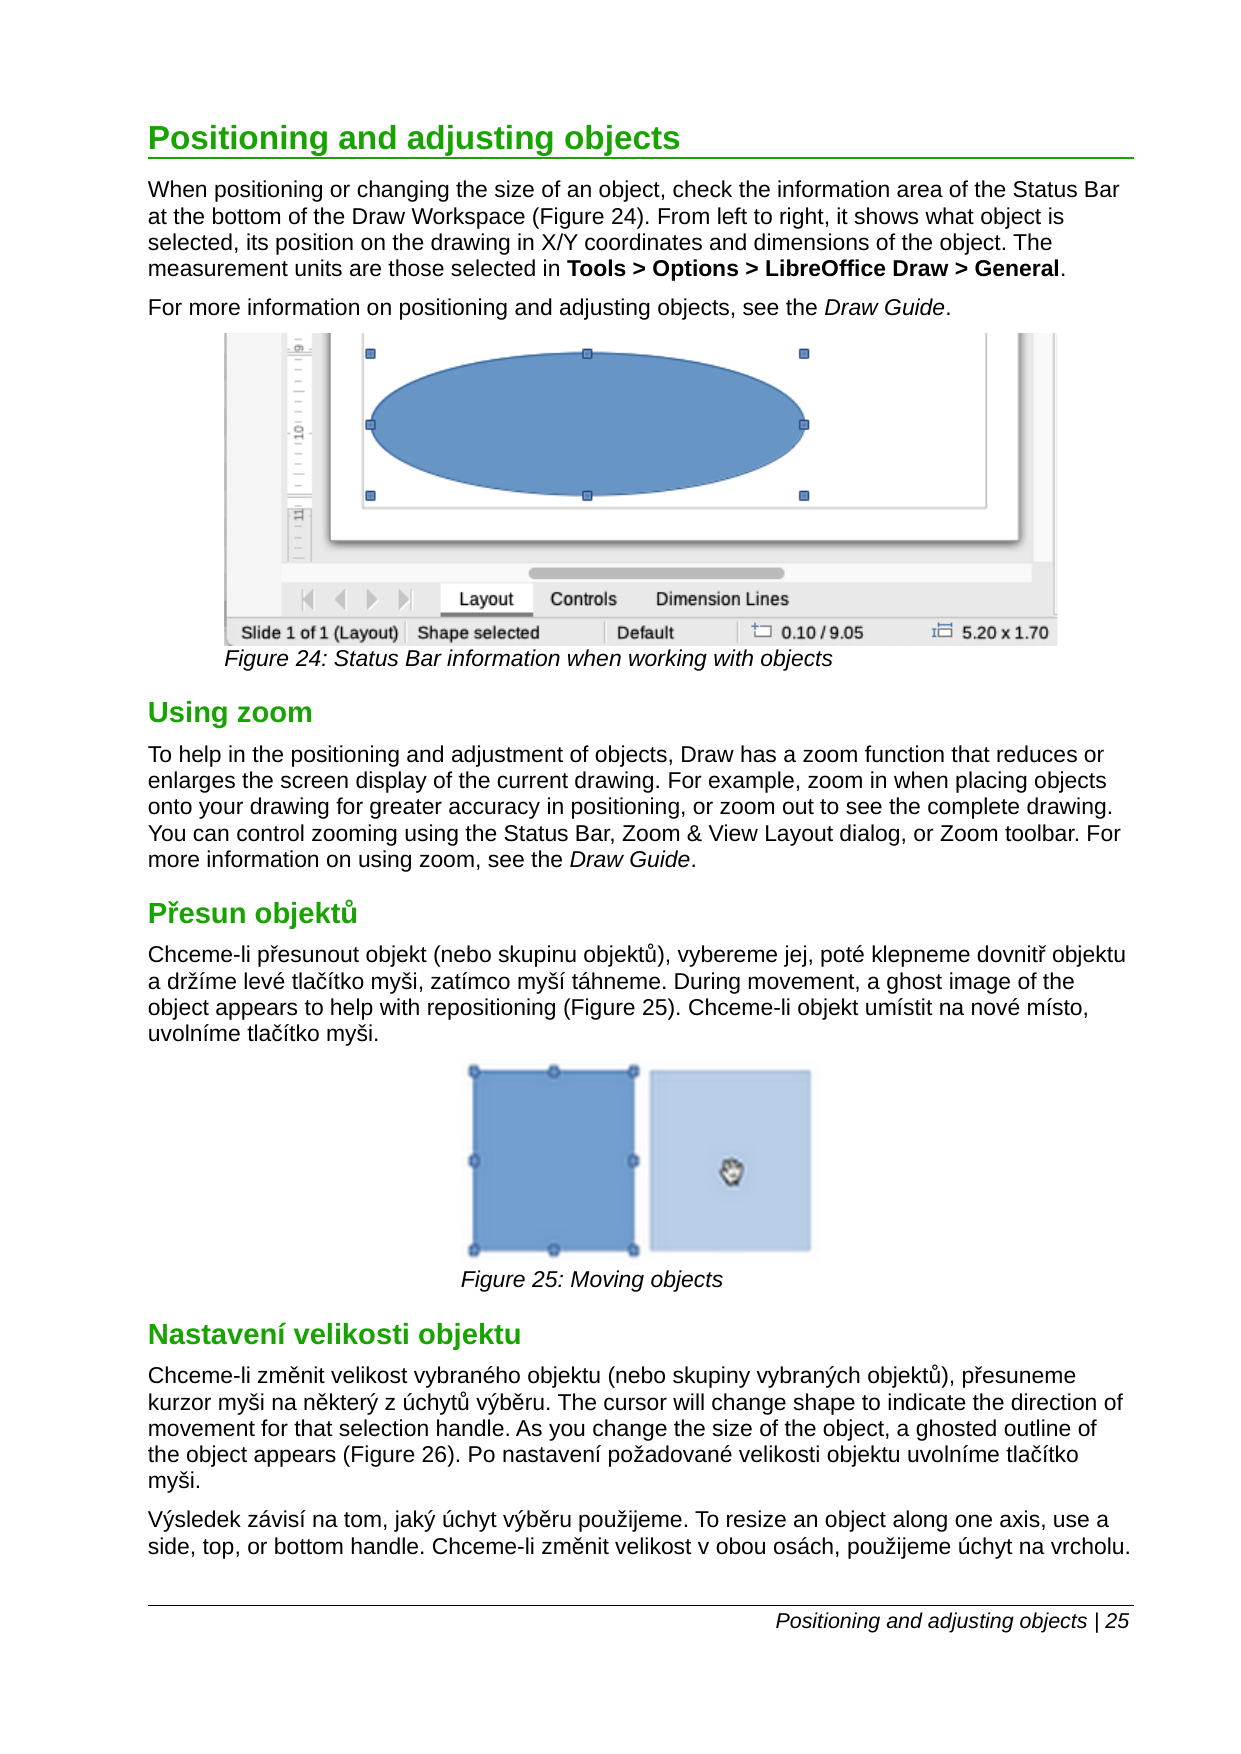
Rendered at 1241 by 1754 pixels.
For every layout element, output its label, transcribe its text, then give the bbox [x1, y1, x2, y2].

text To help in the positioning and adjustment of objects, Draw has a zoom function that reduces or enlarges the screen display of the current drawing. For example, zoom in when placing objects onto your drawing for greater accuracy in positioning, or zoom out to see the complete drawing. You can control zooming using the Status Bar, Zoom & View Layout dialog, or Zoom toolbar. For more information on using zoom, see the Draw Guide. [148, 741, 1134, 872]
subtitle Přesun objektů [148, 896, 1134, 929]
text Chceme-li změnit velikost vybraného objektu (nebo skupiny vybraných objektů), přesuneme kurzor myši na některý z úchytů výběru. The cursor will change shape to indicate the direction of movement for that selection handle. As you change the size of the object, a ghosted outline of the object appears (Figure 26). Po nastavení požadované velikosti objektu uvolníme tlačítko myši. [148, 1362, 1134, 1494]
picture [224, 333, 1058, 646]
text Figure 25: Moving objects [461, 1267, 821, 1293]
text When positioning or changing the size of an object, check the information area of the Status Bar at the bottom of the Draw Workspace (Figure 24). From left to right, it shows what object is selected, its position on the drawing in X/Y coordinates and dimensions of the object. The measurement units are those selected in Tools > Options > LibreOffice Draw > General. [148, 176, 1134, 282]
picture [460, 1059, 822, 1267]
text Chceme-li přesunout objekt (nebo skupinu objektů), vybereme jej, poté klepneme dovnitř objektu a držíme levé tlačítko myši, zatímco myší táhneme. During movement, a ghost image of the object appears to help with repositioning (Figure 25). Chceme-li objekt umístit na nové místo, uvolníme tlačítko myši. [148, 941, 1134, 1047]
text Výsledek závisí na tom, jaký úchyt výběru použijeme. To resize an object along one axis, use a side, top, or bottom handle. Chceme-li změnit velikost v obou osách, použijeme úchyt na vrcholu. [148, 1506, 1134, 1559]
text For more information on positioning and adjusting objects, see the Draw Guide. [148, 294, 1134, 321]
subtitle Positioning and adjusting objects [148, 118, 1134, 157]
subtitle Using zoom [148, 695, 1134, 729]
text Figure 24: Status Bar information when working with objects [224, 646, 1057, 672]
subtitle Nastavení velikosti objektu [148, 1317, 1134, 1350]
